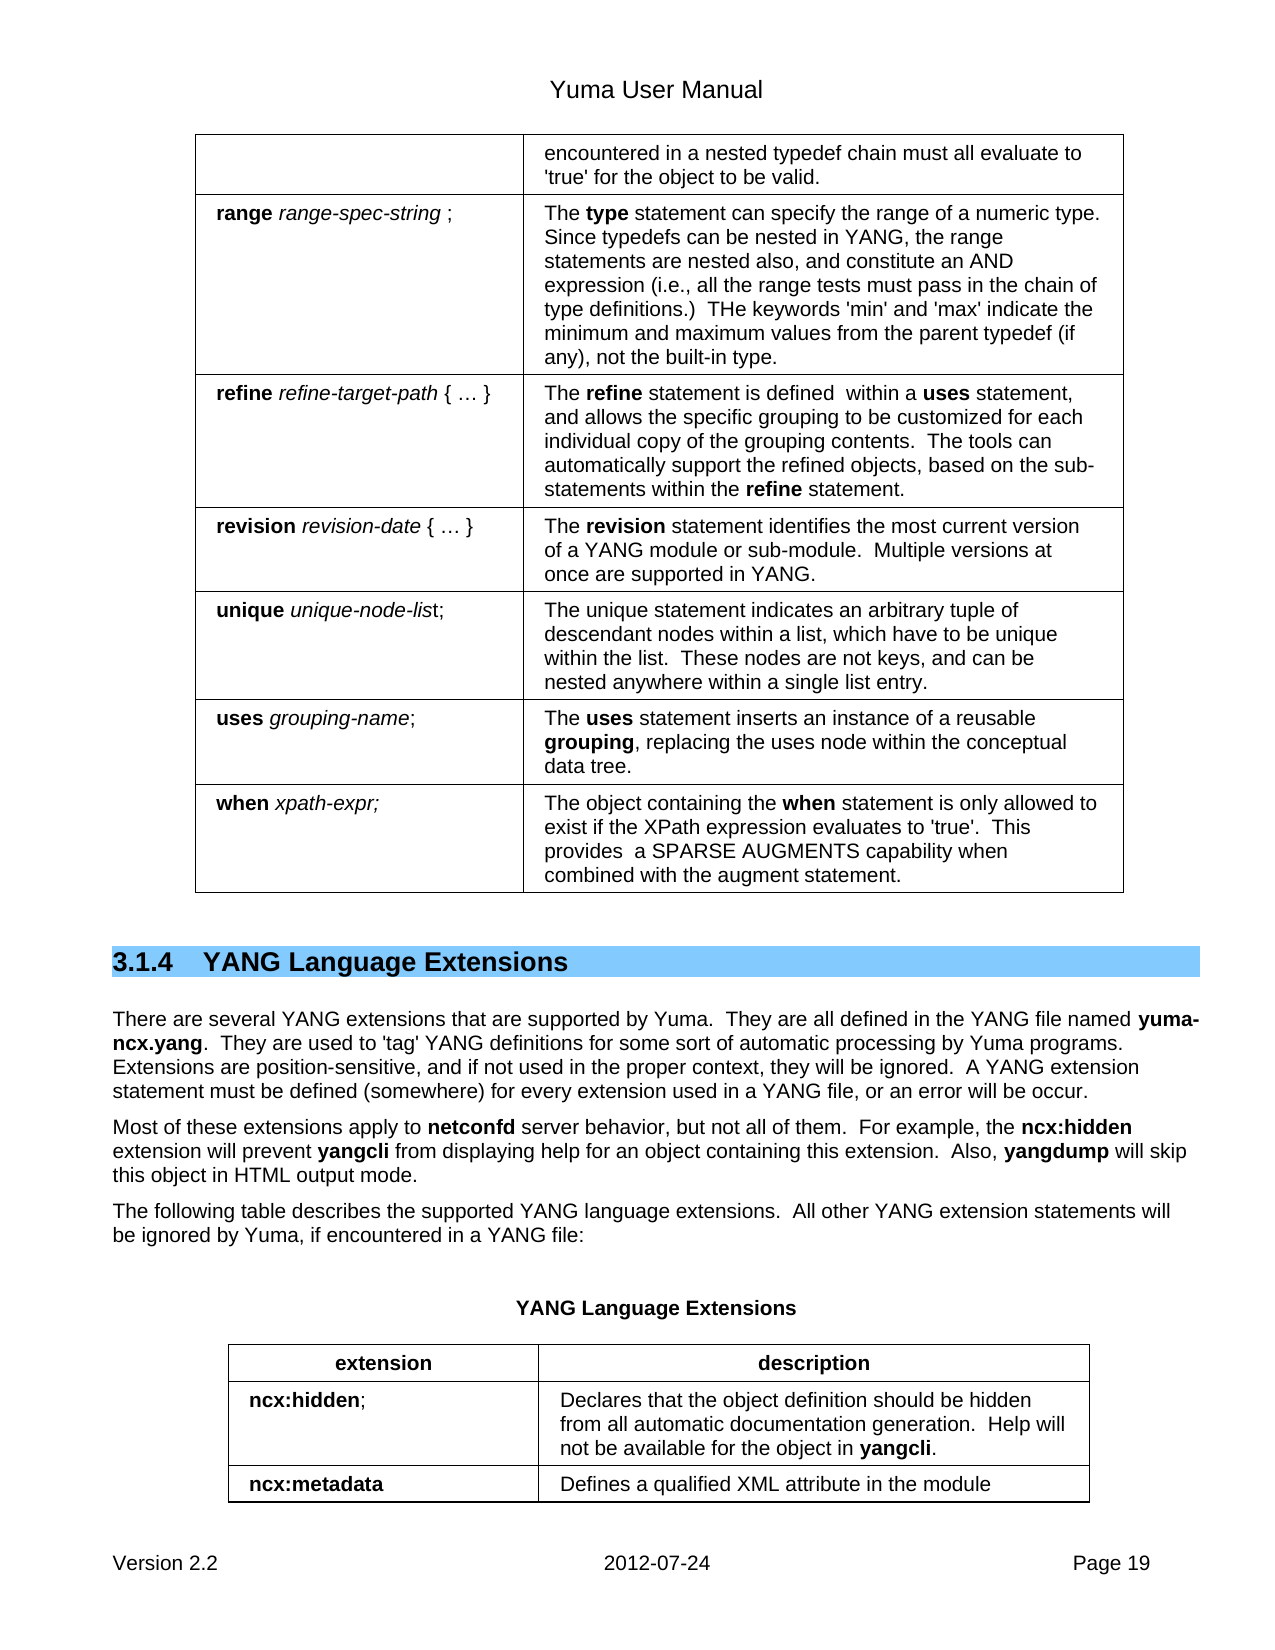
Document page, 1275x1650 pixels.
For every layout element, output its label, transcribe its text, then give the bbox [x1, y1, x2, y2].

table_cell encountered in a nested typedef chain must all evaluate to 'true' for the object to be valid. [524, 135, 1123, 194]
text There are several YANG extensions that are supported by Yuma. They are all defined in the YANG file named yuma-ncx.yang. They are used to 'tag' YANG definitions for some sort of automatic processing by Yuma programs. Extensions are position-sensitive, and if not used in the proper context, they will be ignored. A YANG extension statement must be defined (somewhere) for every extension used in a YANG file, or an error will be occur. [112, 1007, 1200, 1102]
subtitle YANG Language Extensions [112, 946, 1200, 977]
table_cell The object containing the when statement is only allowed to exist if the XPath expression evaluates to 'true'. This provides a SPARSE AUGMENTS capability when combined with the augment statement. [524, 785, 1123, 892]
table_cell The revision statement identifies the most current version of a YANG module or sub-module. Multiple versions at once are supported in YANG. [524, 508, 1123, 591]
table_cell revision revision-date { … } [196, 508, 523, 591]
table_cell uses grouping-name; [196, 700, 523, 784]
table_header description [539, 1345, 1089, 1381]
table_cell refine refine-target-path { … } [196, 375, 523, 507]
table_cell Declares that the object definition should be hidden from all automatic documentation generation. Help will not be available for the object in yangcli. [539, 1382, 1089, 1465]
text Most of these extensions apply to netconfd server behavior, but not all of them. For example, the ncx:hidden extension will prevent yangcli from displaying help for an object containing this extension. Also, yangdump will skip this object in HTML output mode. [112, 1115, 1200, 1187]
table_cell ncx:hidden; [229, 1382, 538, 1465]
table_cell unique unique-node-list; [196, 592, 523, 699]
table_cell when xpath-expr; [196, 785, 523, 892]
subtitle YANG Language Extensions [127, 1296, 1185, 1320]
table_cell The refine statement is defined within a uses statement, and allows the specific grouping to be customized for each individual copy of the grouping contents. The tools can automatically support the refined objects, based on the sub-statements within the refine statement. [524, 375, 1123, 507]
table_cell The unique statement indicates an arbitrary tuple of descendant nodes within a list, which have to be unique within the list. These nodes are not keys, and can be nested anywhere within a single list entry. [524, 592, 1123, 699]
table_cell The type statement can specify the range of a numeric type. Since typedefs can be nested in YANG, the range statements are nested also, and constitute an AND expression (i.e., all the range tests must pass in the chain of type definitions.) THe keywords 'min' and 'max' indicate the minimum and maximum values from the parent typedef (if any), not the built-in type. [524, 195, 1123, 374]
text The following table describes the supported YANG language extensions. All other YANG extension statements will be ignored by Yuma, if encountered in a YANG file: [112, 1199, 1200, 1247]
table_cell range range-spec-string ; [196, 195, 523, 374]
table_cell The uses statement inserts an instance of a reusable grouping, replacing the uses node within the conceptual data tree. [524, 700, 1123, 784]
table_cell [196, 135, 523, 194]
table_cell Defines a qualified XML attribute in the module [539, 1466, 1089, 1501]
table_header extension [229, 1345, 538, 1381]
table_cell ncx:metadata [229, 1466, 538, 1501]
